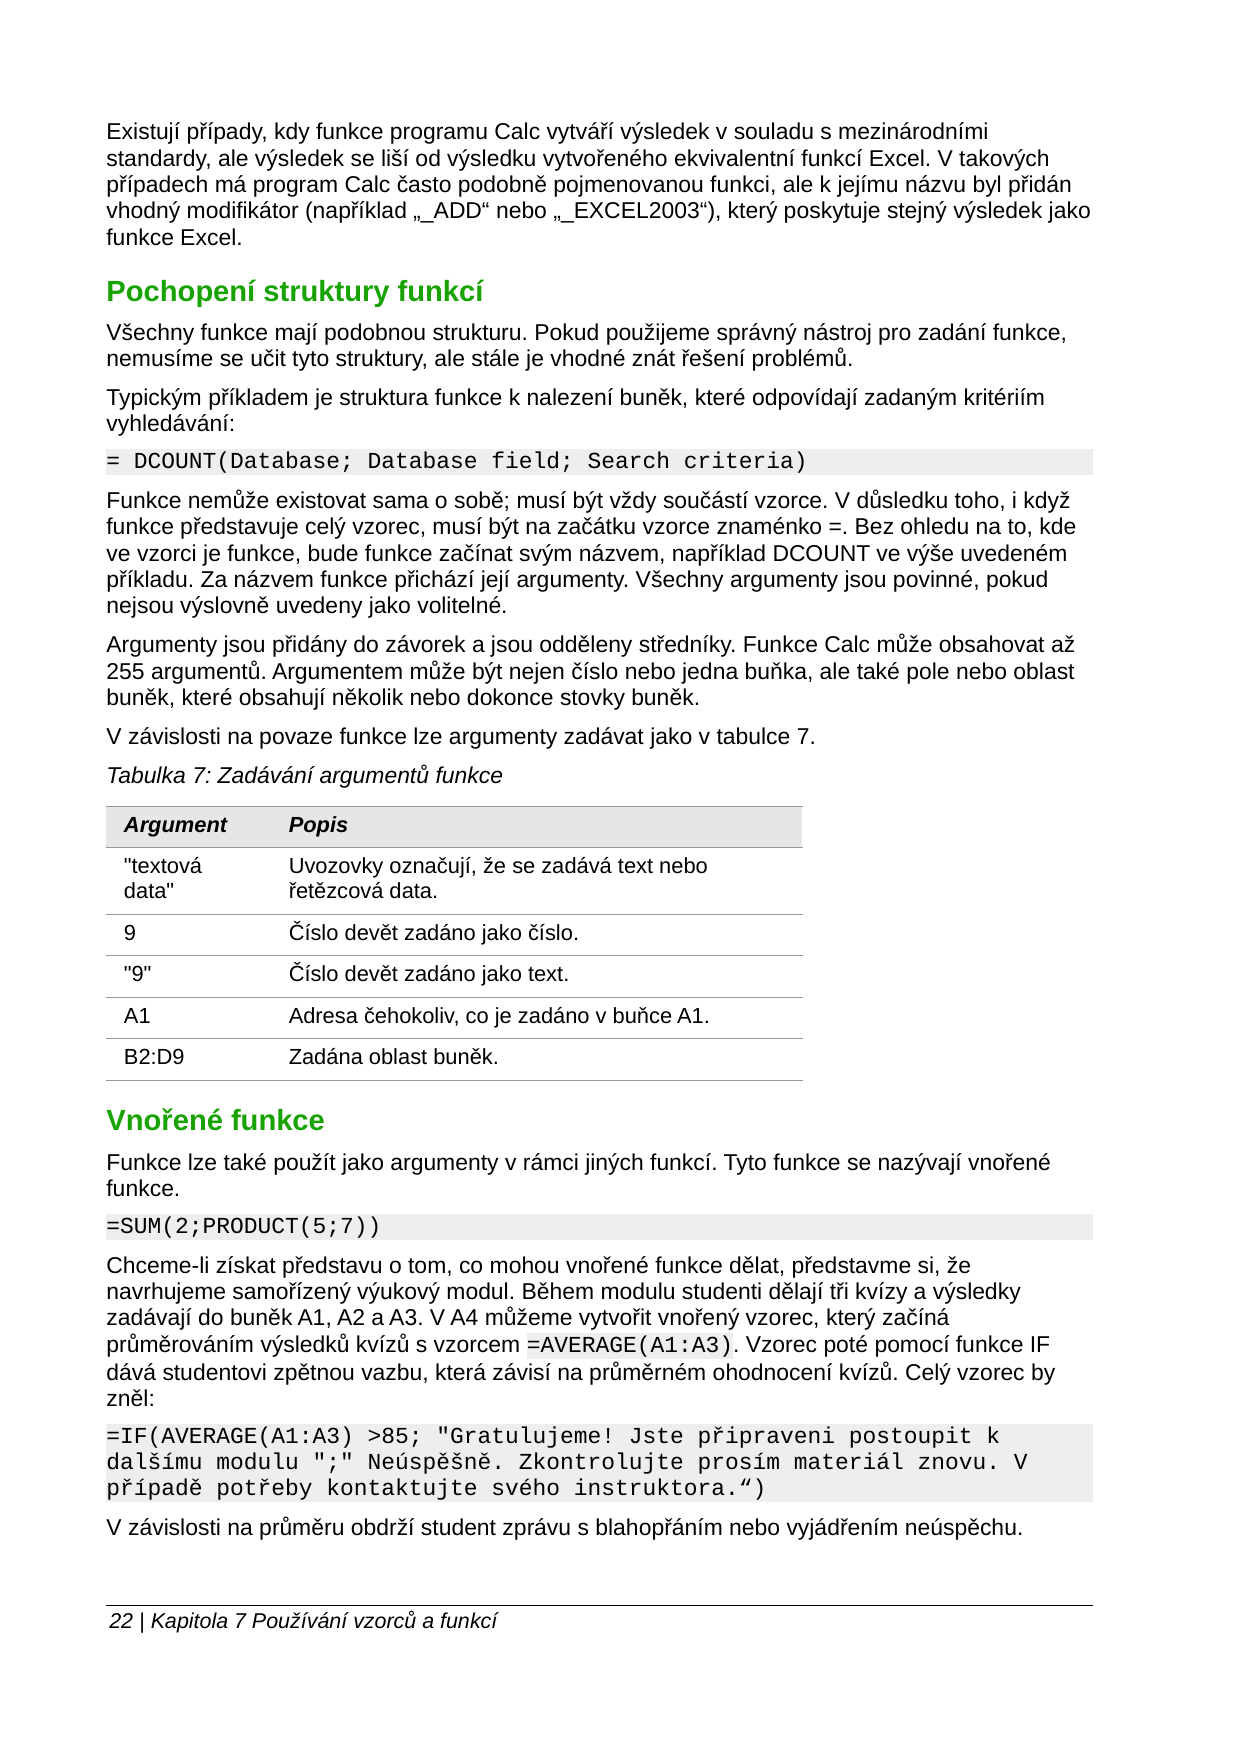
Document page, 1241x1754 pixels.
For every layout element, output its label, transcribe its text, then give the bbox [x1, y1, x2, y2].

table_cell "textová data" [106, 848, 271, 914]
table_cell "9" [106, 956, 271, 997]
text Argumenty jsou přidány do závorek a jsou odděleny středníky. Funkce Calc může obsahovat až 255 argumentů. Argumentem může být nejen číslo nebo jedna buňka, ale také pole nebo oblast buněk, které obsahují několik nebo dokonce stovky buněk. [106, 631, 1093, 710]
text Chceme-li získat představu o tom, co mohou vnořené funkce dělat, představme si, že navrhujeme samořízený výukový modul. Během modulu studenti dělají tři kvízy a výsledky zadávají do buněk A1, A2 a A3. V A4 můžeme vytvořit vnořený vzorec, který začíná průměrováním výsledků kvízů s vzorcem =AVERAGE(A1:A3). Vzorec poté pomocí funkce IF dává studentovi zpětnou vazbu, která závisí na průměrném ohodnocení kvízů. Celý vzorec by zněl: [106, 1252, 1093, 1412]
text Všechny funkce mají podobnou strukturu. Pokud použijeme správný nástroj pro zadání funkce, nemusíme se učit tyto struktury, ale stále je vhodné znát řešení problémů. [106, 319, 1093, 372]
text Typickým příkladem je struktura funkce k nalezení buněk, které odpovídají zadaným kritériím vyhledávání: [106, 384, 1093, 437]
table_cell Číslo devět zadáno jako text. [271, 956, 802, 997]
table_header Popis [271, 807, 802, 847]
table_header Argument [106, 807, 271, 847]
table_cell A1 [106, 998, 271, 1038]
table_cell B2:D9 [106, 1039, 271, 1080]
subtitle Vnořené funkce [106, 1103, 1093, 1137]
table_cell Adresa čehokoliv, co je zadáno v buňce A1. [271, 998, 802, 1038]
text =SUM(2;PRODUCT(5;7)) [381, 1214, 1093, 1240]
table_cell 9 [106, 915, 271, 955]
text Tabulka 7: Zadávání argumentů funkce [106, 762, 1093, 788]
text =IF(AVERAGE(A1:A3) >85; "Gratulujeme! Jste připraveni postoupit k dalšímu modulu ";" Neúspěšně. Zkontrolujte prosím materiál znovu. V případě potřeby kontaktujte svého instruktora.“) [766, 1424, 1093, 1502]
table_cell Zadána oblast buněk. [271, 1039, 802, 1080]
text V závislosti na povaze funkce lze argumenty zadávat jako v tabulce 7. [106, 723, 1093, 749]
text V závislosti na průměru obdrží student zprávu s blahopřáním nebo vyjádřením neúspěchu. [106, 1514, 1093, 1540]
text Existují případy, kdy funkce programu Calc vytváří výsledek v souladu s mezinárodními standardy, ale výsledek se liší od výsledku vytvořeného ekvivalentní funkcí Excel. V takových případech má program Calc často podobně pojmenovanou funkci, ale k jejímu názvu byl přidán vhodný modifikátor (například „_ADD“ nebo „_EXCEL2003“), který poskytuje stejný výsledek jako funkce Excel. [106, 118, 1093, 250]
text = DCOUNT(Database; Database field; Search criteria) [807, 449, 1093, 475]
table_cell Uvozovky označují, že se zadává text nebo řetězcová data. [271, 848, 802, 914]
subtitle Pochopení struktury funkcí [106, 273, 1093, 307]
text Funkce nemůže existovat sama o sobě; musí být vždy součástí vzorce. V důsledku toho, i když funkce představuje celý vzorec, musí být na začátku vzorce znaménko =. Bez ohledu na to, kde ve vzorci je funkce, bude funkce začínat svým názvem, například DCOUNT ve výše uvedeném příkladu. Za názvem funkce přichází její argumenty. Všechny argumenty jsou povinné, pokud nejsou výslovně uvedeny jako volitelné. [106, 487, 1093, 619]
text Funkce lze také použít jako argumenty v rámci jiných funkcí. Tyto funkce se nazývají vnořené funkce. [106, 1149, 1093, 1201]
table_cell Číslo devět zadáno jako číslo. [271, 915, 802, 955]
